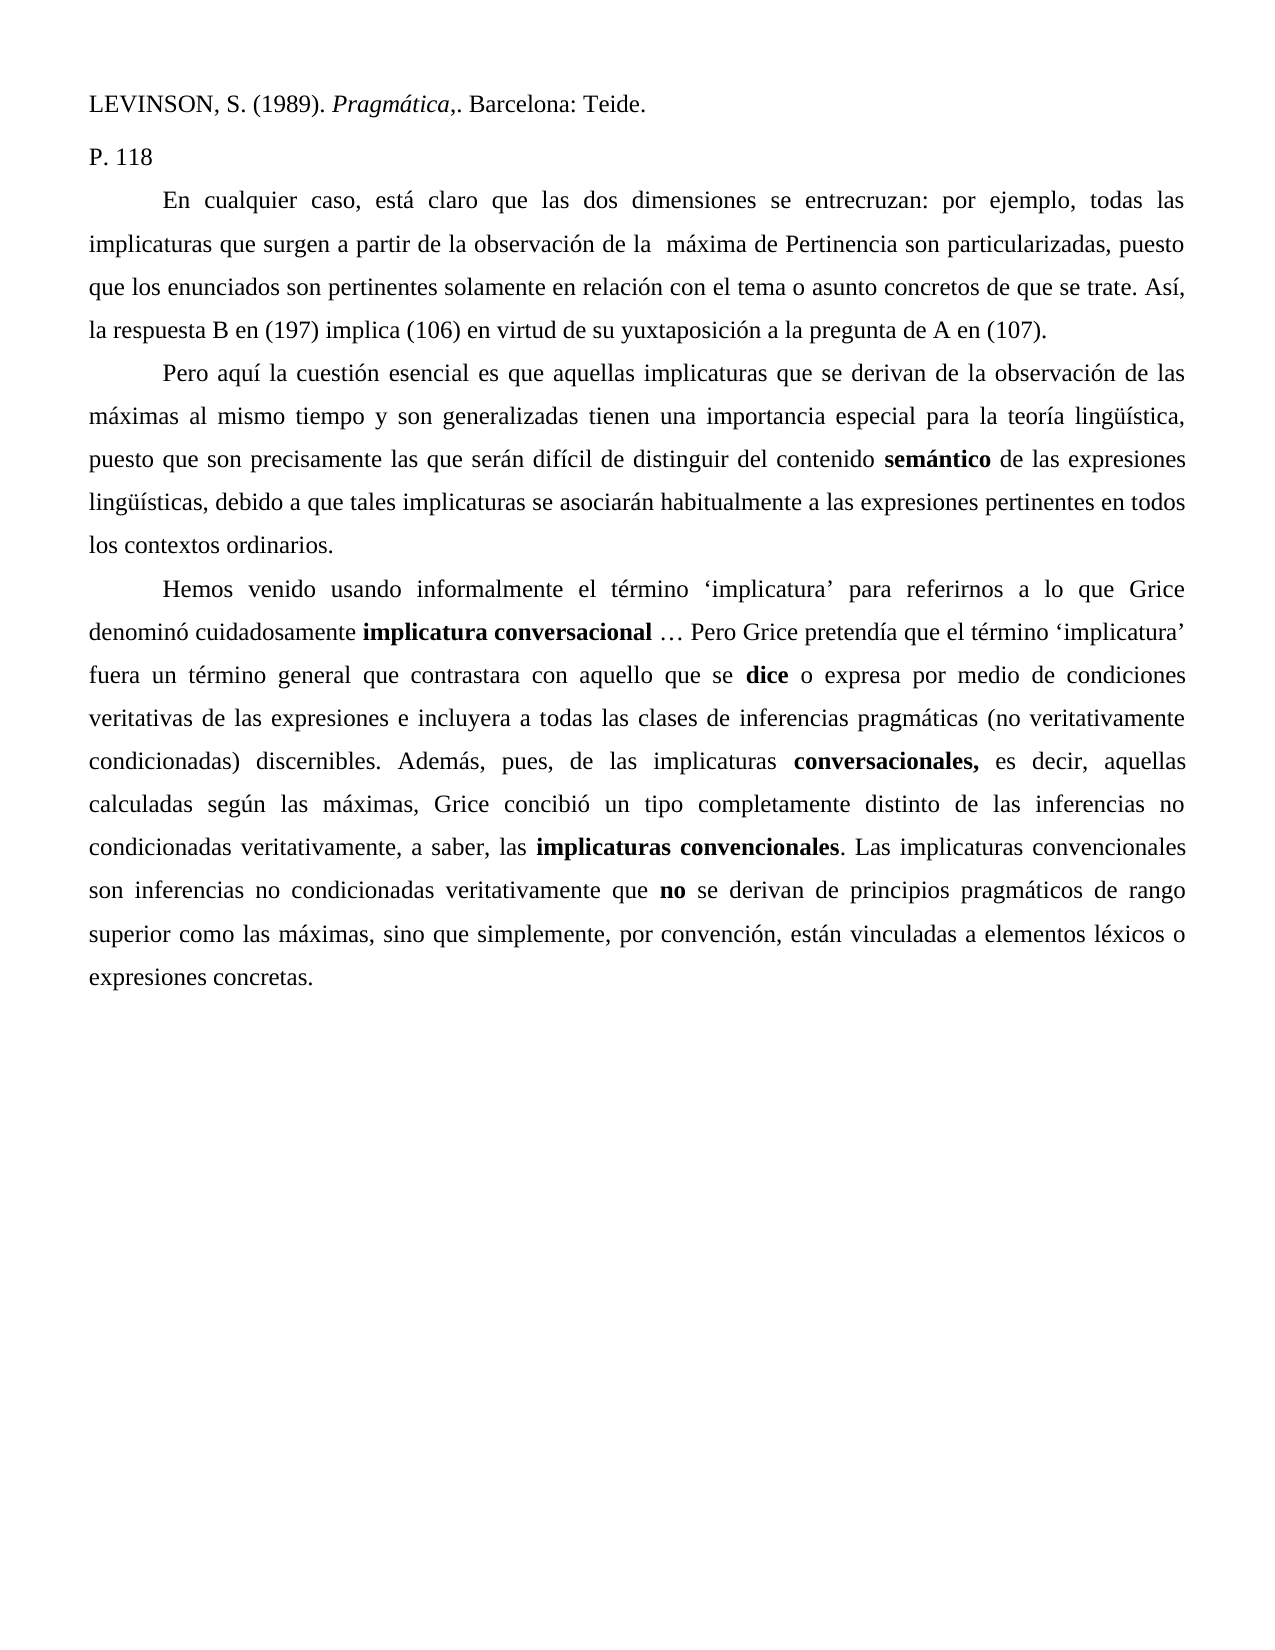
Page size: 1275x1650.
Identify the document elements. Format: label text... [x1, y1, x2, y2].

text En cualquier caso, está claro que las dos dimensiones se entrecruzan: por ejemplo, todas las implicaturas que surgen a partir de la observación de la máxima de Pertinencia son particularizadas, puesto que los enunciados son pertinentes solamente en relación con el tema o asunto concretos de que se trate. Así, la respuesta B en (197) implica (106) en virtud de su yuxtaposición a la pregunta de A en (107). [89, 186, 1186, 344]
text Pero aquí la cuestión esencial es que aquellas implicaturas que se derivan de la observación de las máximas al mismo tiempo y son generalizadas tienen una importancia especial para la teoría lingüística, puesto que son precisamente las que serán difícil de distinguir del contenido semántico de las expresiones lingüísticas, debido a que tales implicaturas se asociarán habitualmente a las expresiones pertinentes en todos los contextos ordinarios. [89, 358, 1186, 559]
text Hemos venido usando informalmente el término ‘implicatura’ para referirnos a lo que Grice denominó cuidadosamente implicatura conversacional … Pero Grice pretendía que el término ‘implicatura’ fuera un término general que contrastara con aquello que se dice o expresa por medio de condiciones veritativas de las expresiones e incluyera a todas las clases de inferencias pragmáticas (no veritativamente condicionadas) discernibles. Además, pues, de las implicaturas conversacionales, es decir, aquellas calculadas según las máximas, Grice concibió un tipo completamente distinto de las inferencias no condicionadas veritativamente, a saber, las implicaturas convencionales. Las implicaturas convencionales son inferencias no condicionadas veritativamente que no se derivan de principios pragmáticos de rango superior como las máximas, sino que simplemente, por convención, están vinculadas a elementos léxicos o expresiones concretas. [89, 574, 1186, 991]
text LEVINSON, S. (1989). Pragmática,. Barcelona: Teide. [89, 89, 1186, 117]
text P. 118 [89, 142, 1186, 171]
